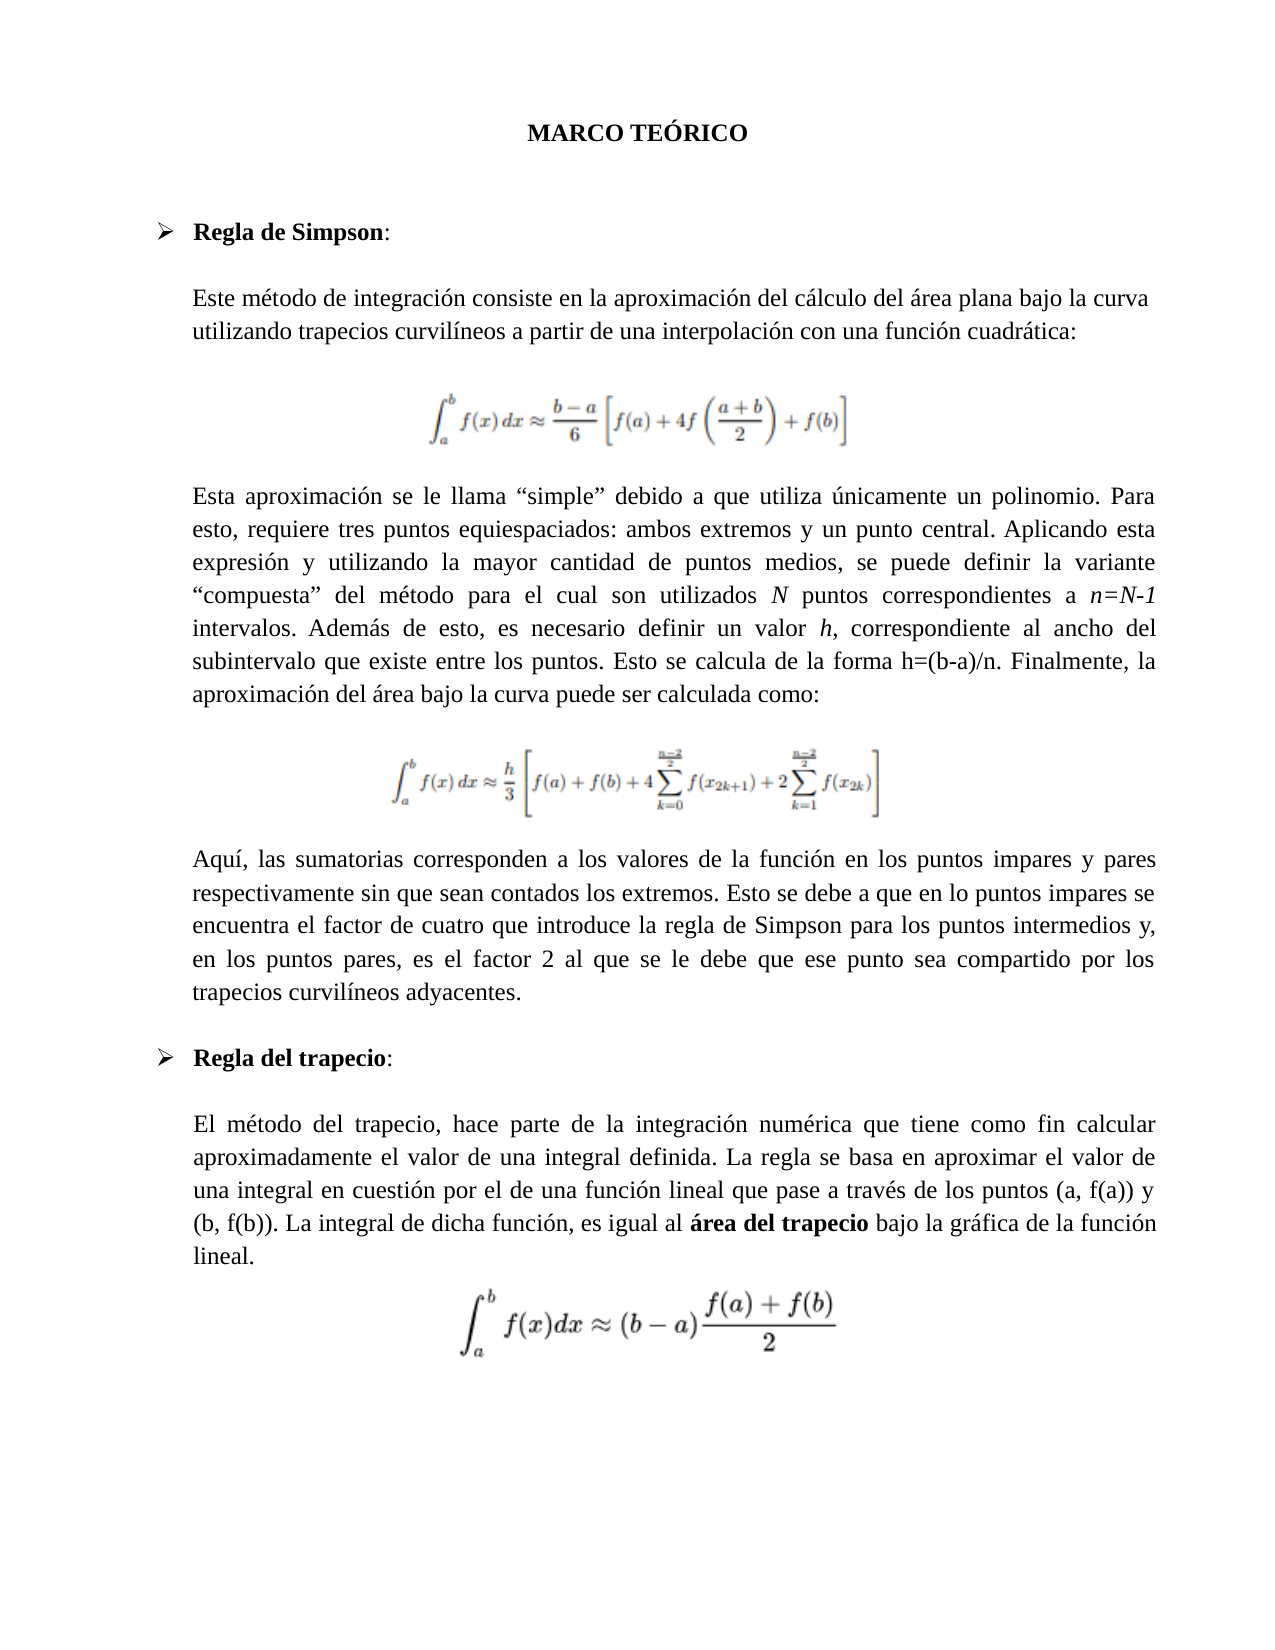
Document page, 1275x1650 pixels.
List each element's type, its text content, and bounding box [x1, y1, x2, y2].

list Regla de Simpson: [156, 217, 1157, 246]
list Regla del trapecio: [156, 1043, 1157, 1071]
text Este método de integración consiste en la aproximación del cálculo del área plana bajo la curva utilizando trapecios curvilíneos a partir de una interpolación con una función cuadrática: [118, 283, 1157, 345]
list El método del trapecio, hace parte de la integración numérica que tiene como fin calcular aproximadamente el valor de una integral definida. La regla se basa en aproximar el valor de una integral en cuestión por el de una función lineal que pase a través de los puntos (a, f(a)) y (b, f(b)). La integral de dicha función, es igual al área del trapecio bajo la gráfica de la función lineal. [156, 1109, 1157, 1269]
picture [423, 1273, 852, 1371]
text MARCO TEÓRICO [118, 118, 1157, 147]
picture [420, 382, 855, 455]
text Aquí, las sumatorias corresponden a los valores de la función en los puntos impares y pares respectivamente sin que sean contados los extremos. Esto se debe a que en lo puntos impares se encuentra el factor de cuatro que introduce la regla de Simpson para los puntos intermedios y, en los puntos pares, es el factor 2 al que se le debe que ese punto sea compartido por los trapecios curvilíneos adyacentes. [118, 844, 1157, 1005]
text Esta aproximación se le llama “simple” debido a que utiliza únicamente un polinomio. Para esto, requiere tres puntos equiespaciados: ambos extremos y un punto central. Aplicando esta expresión y utilizando la mayor cantidad de puntos medios, se puede definir la variante “compuesta” del método para el cual son utilizados N puntos correspondientes a n=N-1 intervalos. Además de esto, es necesario definir un valor h, correspondiente al ancho del subintervalo que existe entre los puntos. Esto se calcula de la forma h=(b-a)/n. Finalmente, la aproximación del área bajo la curva puede ser calculada como: [118, 481, 1157, 708]
picture [386, 745, 889, 824]
